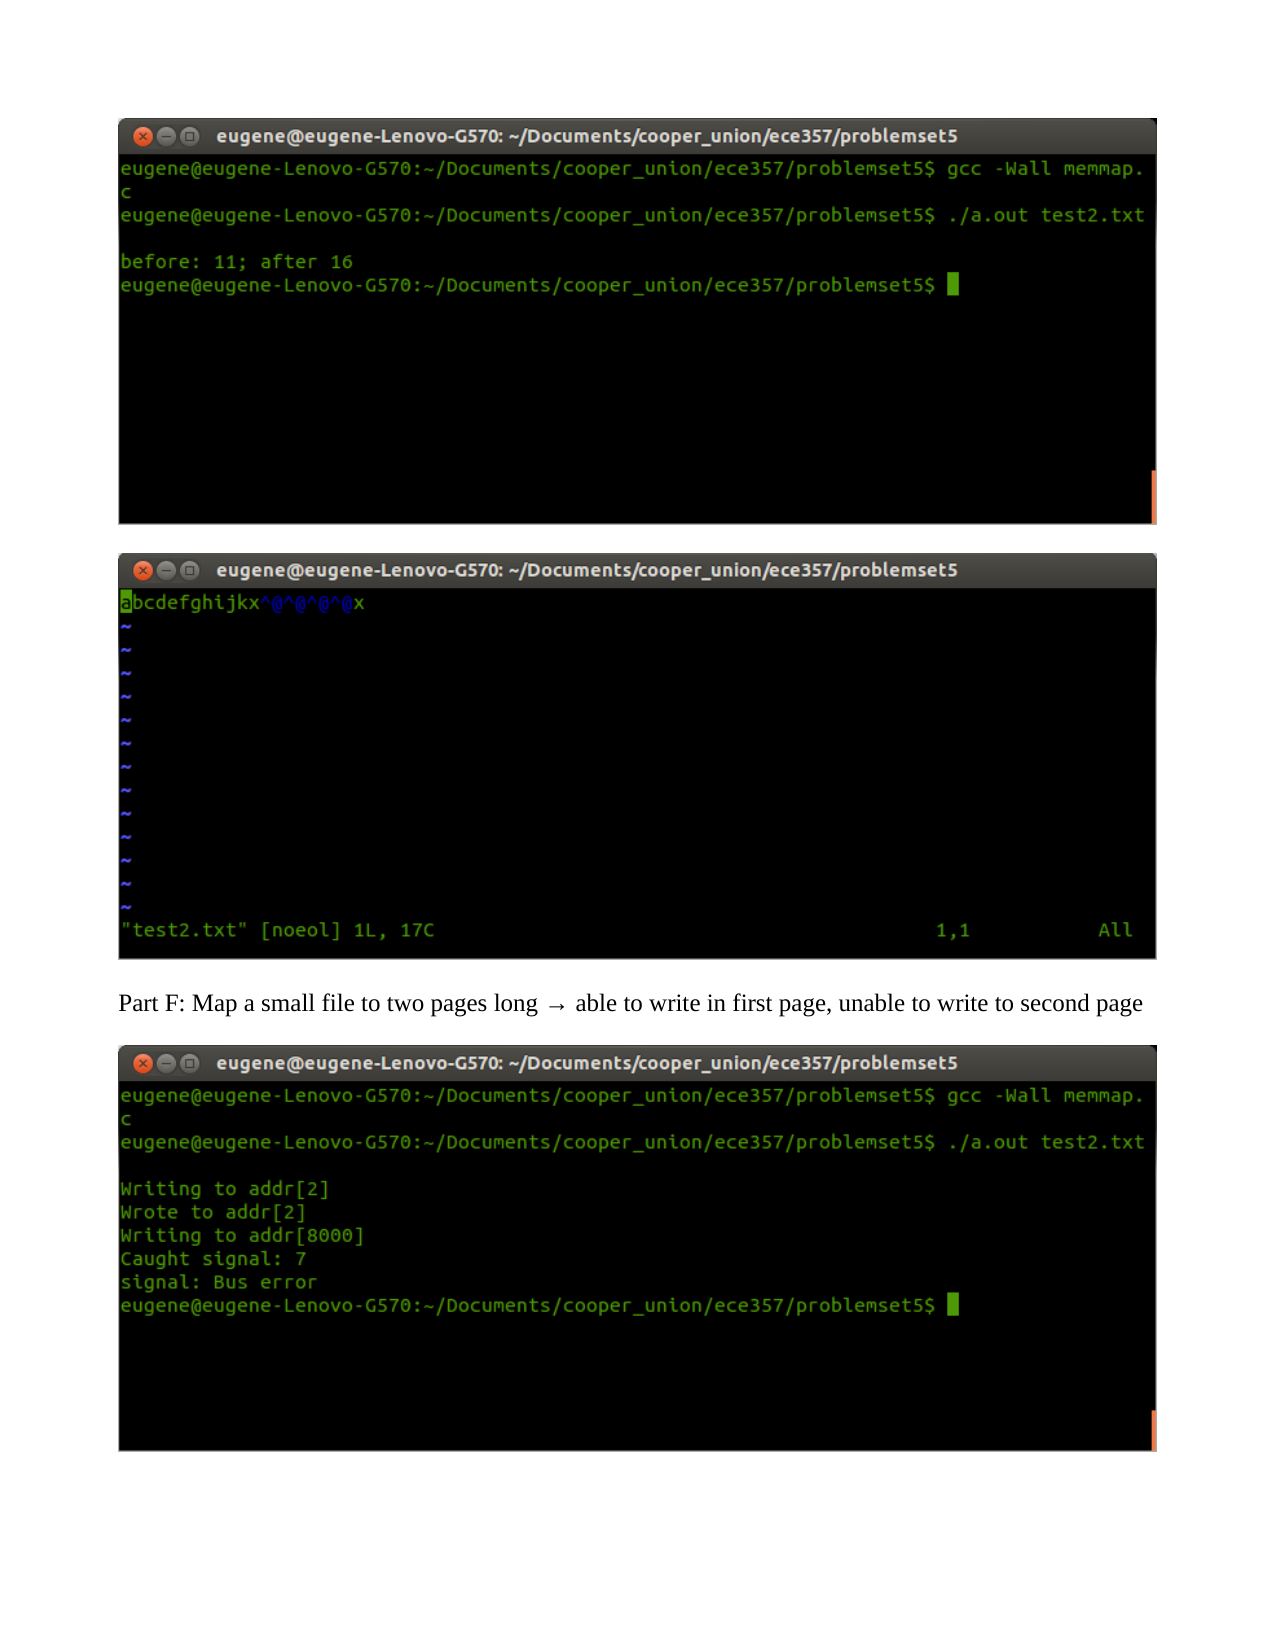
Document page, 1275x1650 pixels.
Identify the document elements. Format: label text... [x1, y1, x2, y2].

text Part F: Map a small file to two pages long → able to write in first page, unable to write to second page [118, 988, 1157, 1017]
picture [118, 553, 1157, 960]
picture [118, 1045, 1157, 1452]
picture [118, 118, 1157, 525]
